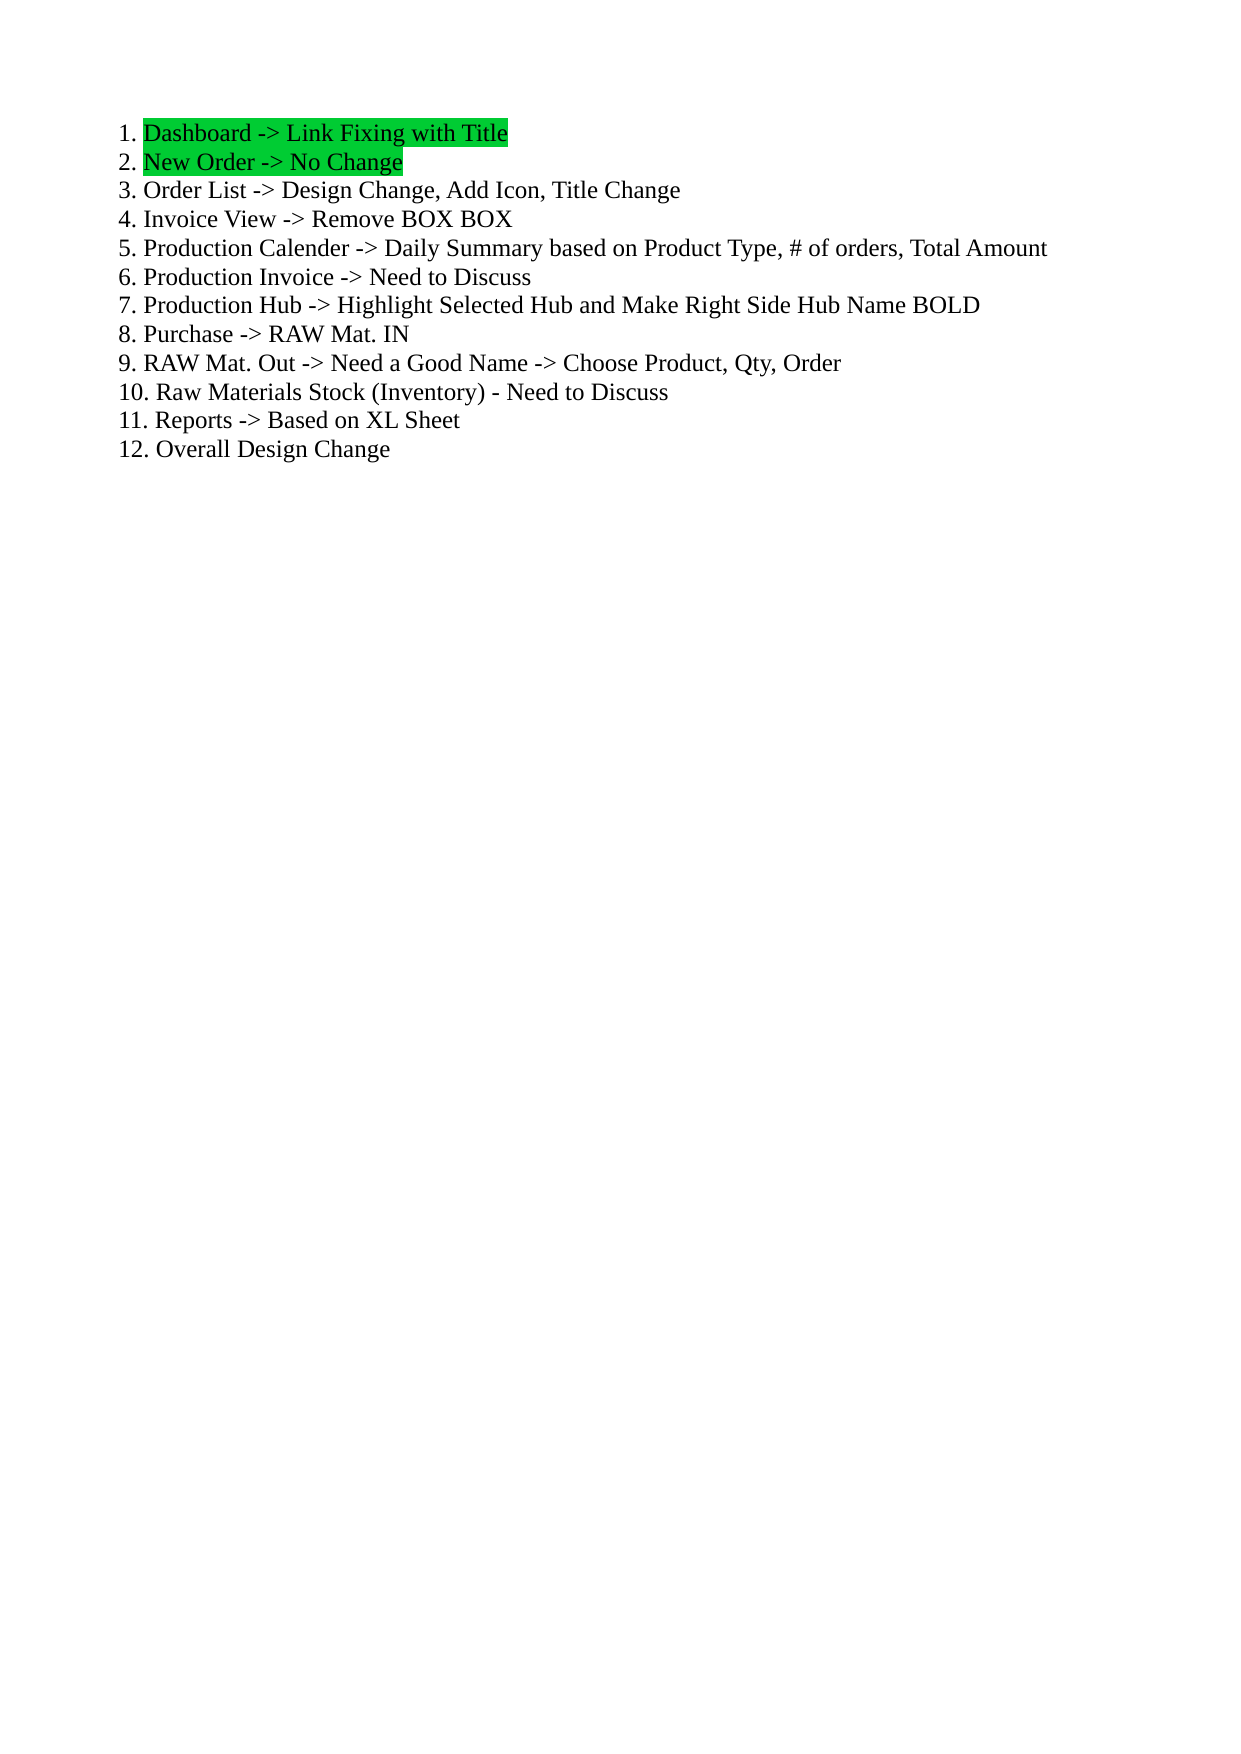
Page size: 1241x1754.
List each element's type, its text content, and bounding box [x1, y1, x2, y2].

text 11. Reports -> Based on XL Sheet [118, 406, 1122, 434]
text 7. Production Hub -> Highlight Selected Hub and Make Right Side Hub Name BOLD [118, 291, 1122, 319]
text 1. Dashboard -> Link Fixing with Title [118, 118, 1122, 147]
text 5. Production Calender -> Daily Summary based on Product Type, # of orders, Total Amount [118, 233, 1122, 262]
text 3. Order List -> Design Change, Add Icon, Title Change [118, 176, 1122, 204]
text 4. Invoice View -> Remove BOX BOX [118, 204, 1122, 233]
text 12. Overall Design Change [118, 434, 1122, 463]
text 6. Production Invoice -> Need to Discuss [118, 262, 1122, 291]
text 10. Raw Materials Stock (Inventory) - Need to Discuss [118, 377, 1122, 406]
text 8. Purchase -> RAW Mat. IN [118, 319, 1122, 348]
text 2. New Order -> No Change [118, 147, 1122, 176]
text 9. RAW Mat. Out -> Need a Good Name -> Choose Product, Qty, Order [118, 348, 1122, 377]
